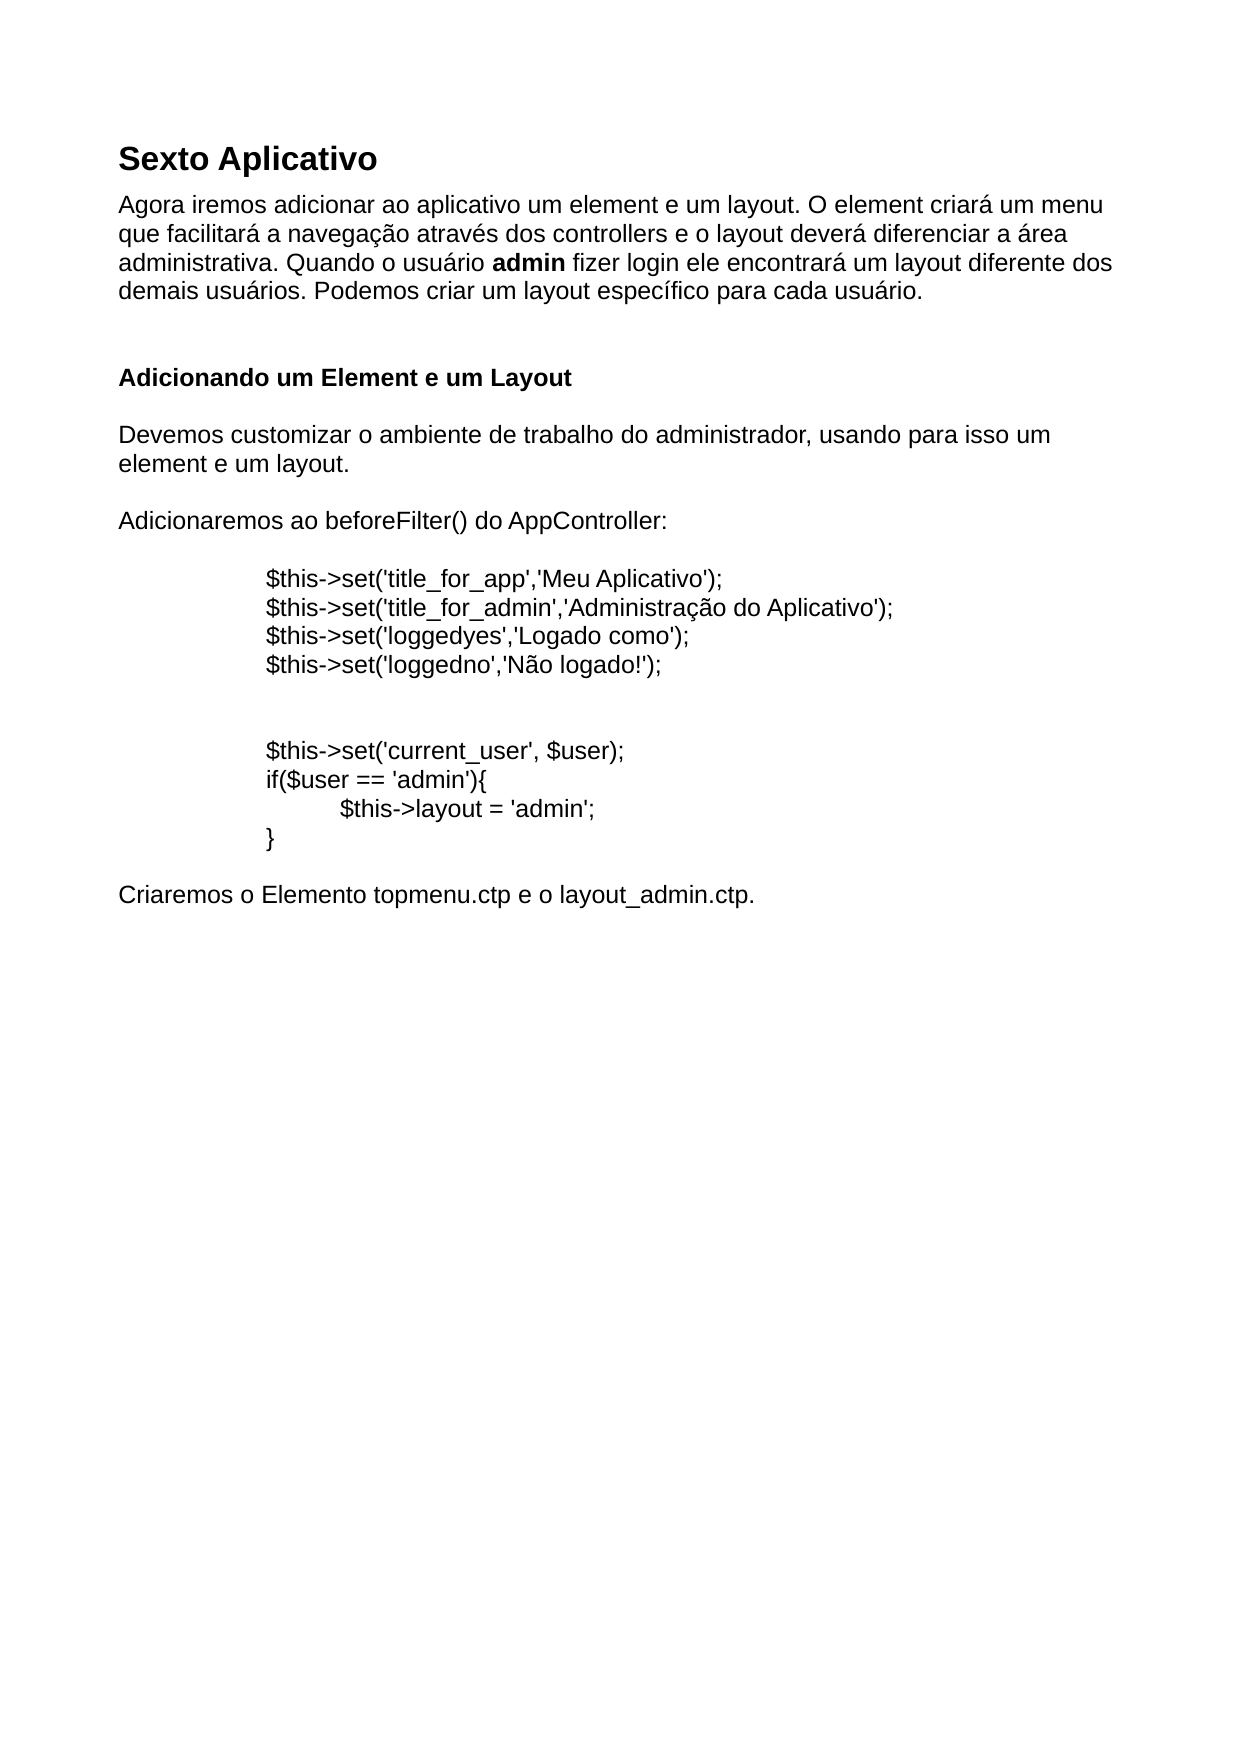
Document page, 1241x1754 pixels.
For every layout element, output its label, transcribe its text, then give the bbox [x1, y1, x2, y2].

text $this->layout = 'admin'; [118, 794, 1122, 823]
text Adicionando um Element e um Layout [118, 363, 1122, 391]
text $this->set('loggedno','Não logado!'); [118, 650, 1122, 679]
text $this->set('title_for_admin','Administração do Aplicativo'); [118, 593, 1122, 621]
subtitle Sexto Aplicativo [118, 139, 1122, 178]
text $this->set('title_for_app','Meu Aplicativo'); [118, 564, 1122, 593]
text Agora iremos adicionar ao aplicativo um element e um layout. O element criará um menu que facilitará a navegação através dos controllers e o layout deverá diferenciar a área administrativa. Quando o usuário admin fizer login ele encontrará um layout diferente dos demais usuários. Podemos criar um layout específico para cada usuário. [118, 190, 1122, 305]
text Devemos customizar o ambiente de trabalho do administrador, usando para isso um element e um layout. [118, 420, 1122, 478]
text $this->set('loggedyes','Logado como'); [118, 621, 1122, 650]
text if($user == 'admin'){ [118, 765, 1122, 794]
text } [118, 823, 1122, 851]
text $this->set('current_user', $user); [118, 736, 1122, 765]
text Criaremos o Elemento topmenu.ctp e o layout_admin.ctp. [118, 880, 1122, 909]
text Adicionaremos ao beforeFilter() do AppController: [118, 506, 1122, 535]
